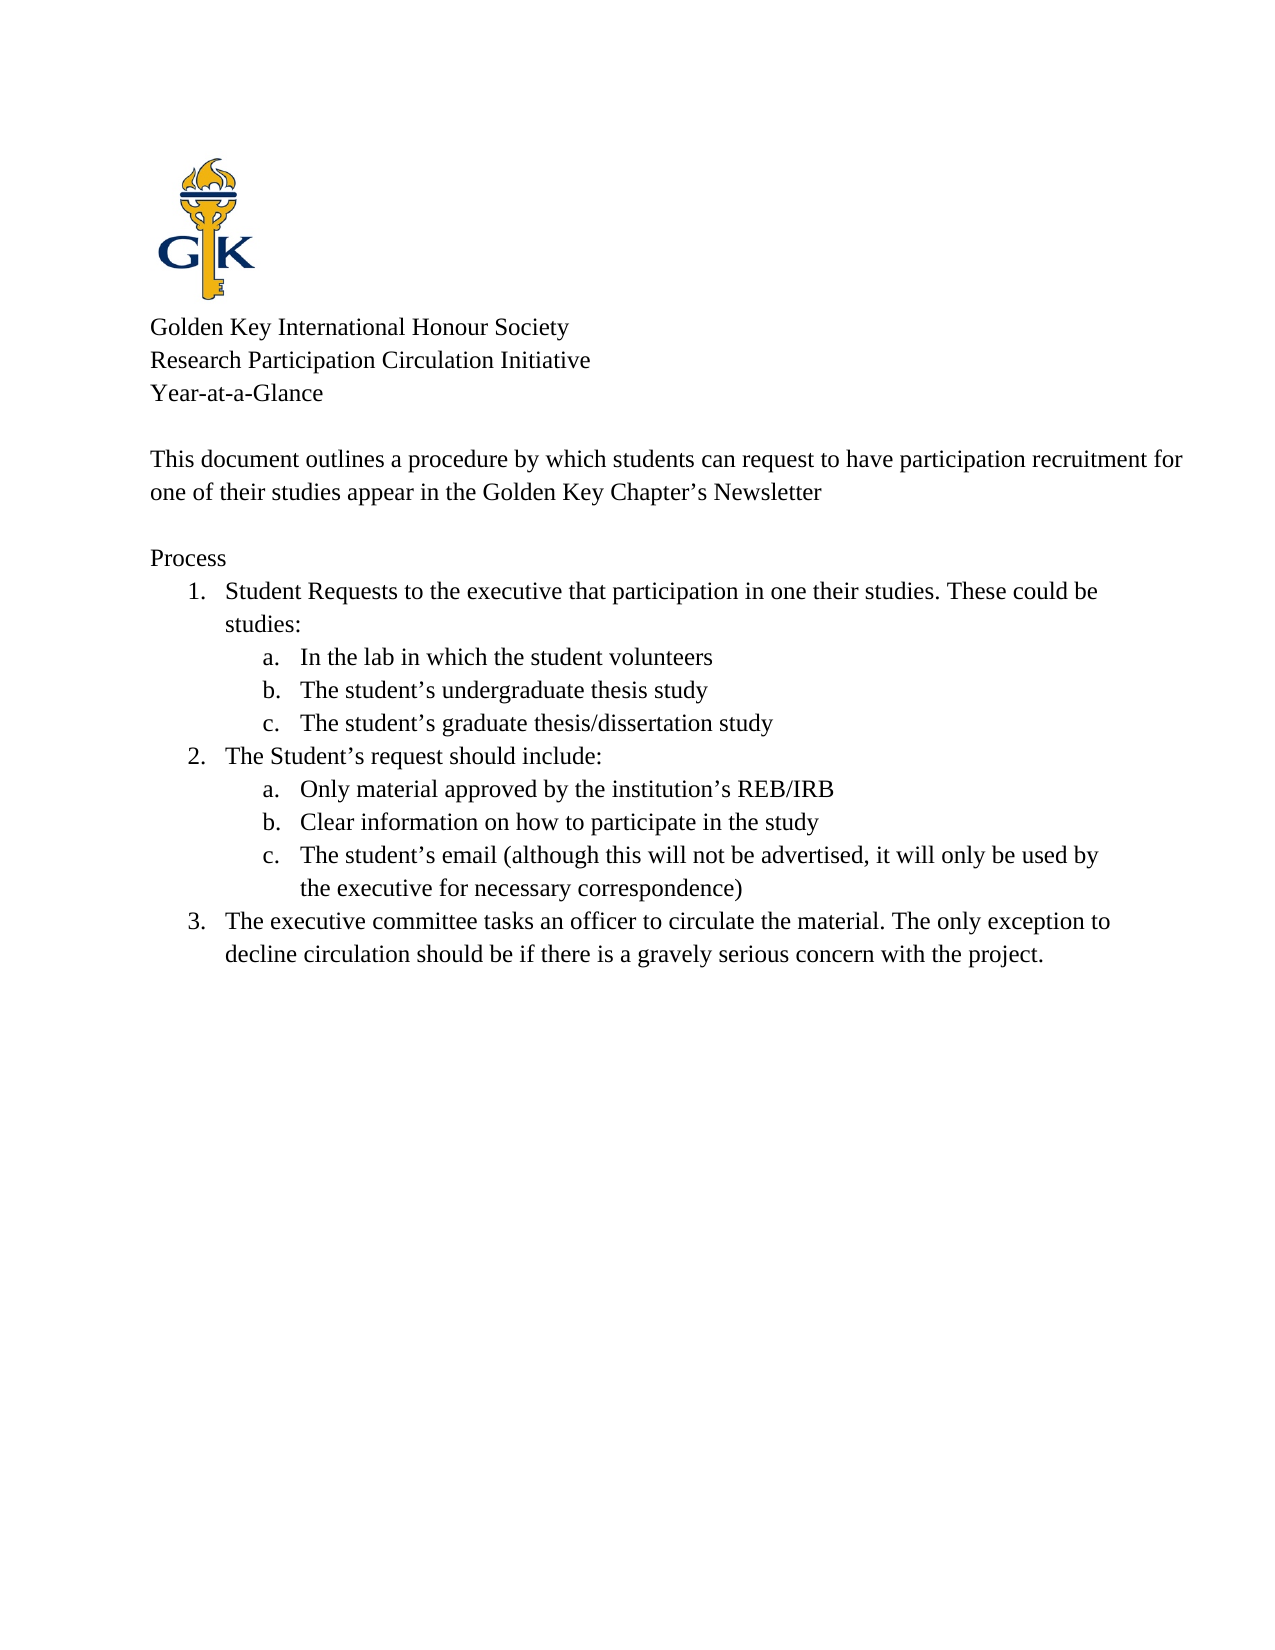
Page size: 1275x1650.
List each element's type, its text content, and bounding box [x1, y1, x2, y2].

list The student’s graduate thesis/dissertation study [262, 708, 1125, 737]
list The student’s undergraduate thesis study [262, 675, 1125, 704]
text Process [150, 543, 1200, 572]
text This document outlines a procedure by which students can request to have participation recruitment for one of their studies appear in the Golden Key Chapter’s Newsletter [150, 444, 1200, 506]
list The executive committee tasks an officer to circulate the material. The only exception to decline circulation should be if there is a gravely serious concern with the project. [187, 906, 1125, 968]
list Clear information on how to participate in the study [262, 807, 1125, 836]
list In the lab in which the student volunteers [262, 642, 1125, 671]
text Golden Key International Honour Society [150, 312, 1200, 340]
list Only material approved by the institution’s REB/IRB [262, 774, 1125, 803]
list The student’s email (although this will not be advertised, it will only be used by the executive for necessary correspondence) [262, 840, 1125, 902]
list The Student’s request should include: [187, 741, 1125, 770]
text Year-at-a-Glance [150, 378, 1200, 406]
text Research Participation Circulation Initiative [150, 345, 1200, 373]
list Student Requests to the executive that participation in one their studies. These could be studies: [187, 576, 1125, 638]
